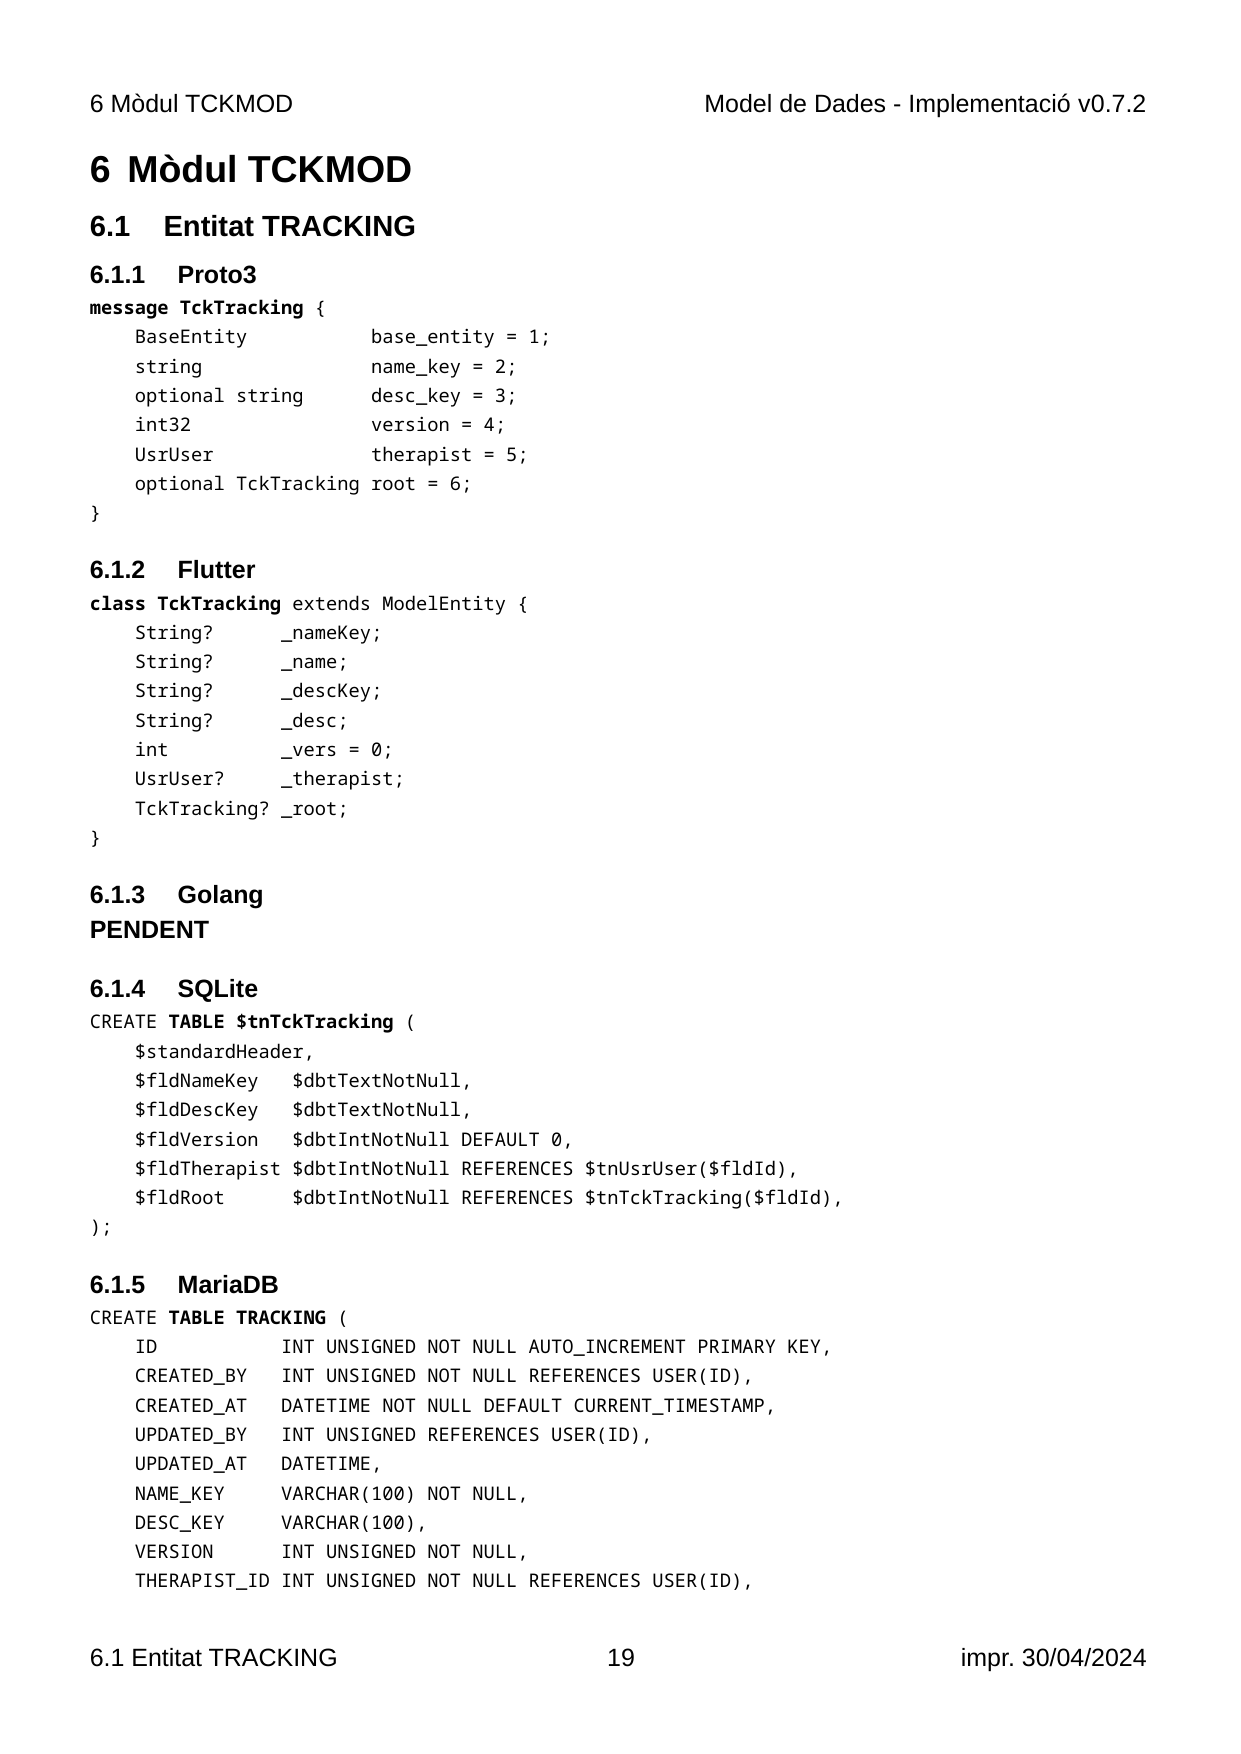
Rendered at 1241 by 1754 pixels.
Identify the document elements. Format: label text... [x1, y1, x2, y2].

text String? _nameKey; [89, 619, 1146, 645]
text $fldRoot $dbtIntNotNull REFERENCES $tnTckTracking($fldId), [89, 1184, 1146, 1210]
text THERAPIST_ID INT UNSIGNED NOT NULL REFERENCES USER(ID), [89, 1568, 1146, 1593]
text DESC_KEY VARCHAR(100), [89, 1509, 1146, 1535]
text } [89, 499, 1146, 525]
text optional string desc_key = 3; [89, 382, 1146, 408]
text CREATED_AT DATETIME NOT NULL DEFAULT CURRENT_TIMESTAMP, [89, 1392, 1146, 1418]
text class TckTracking extends ModelEntity { [89, 590, 1146, 615]
text String? _descKey; [89, 678, 1146, 703]
text TckTracking? _root; [89, 795, 1146, 820]
text $fldVersion $dbtIntNotNull DEFAULT 0, [89, 1126, 1146, 1151]
text ); [89, 1214, 1146, 1239]
text VERSION INT UNSIGNED NOT NULL, [89, 1538, 1146, 1564]
subtitle Mòdul TCKMOD [89, 148, 1146, 191]
text NAME_KEY VARCHAR(100) NOT NULL, [89, 1480, 1146, 1505]
text ID INT UNSIGNED NOT NULL AUTO_INCREMENT PRIMARY KEY, [89, 1333, 1146, 1359]
subtitle MariaDB [89, 1269, 1146, 1298]
subtitle SQLite [89, 974, 1146, 1003]
text $standardHeader, [89, 1038, 1146, 1064]
text string name_key = 2; [89, 353, 1146, 378]
text BaseEntity base_entity = 1; [89, 324, 1146, 349]
text optional TckTracking root = 6; [89, 470, 1146, 496]
text $fldDescKey $dbtTextNotNull, [89, 1097, 1146, 1122]
text CREATE TABLE $tnTckTracking ( [89, 1009, 1146, 1034]
text CREATED_BY INT UNSIGNED NOT NULL REFERENCES USER(ID), [89, 1363, 1146, 1388]
text $fldTherapist $dbtIntNotNull REFERENCES $tnUsrUser($fldId), [89, 1155, 1146, 1181]
text CREATE TABLE TRACKING ( [89, 1304, 1146, 1330]
text } [89, 824, 1146, 849]
text PENDENT [89, 914, 1146, 943]
text UsrUser? _therapist; [89, 766, 1146, 791]
text String? _desc; [89, 707, 1146, 732]
text $fldNameKey $dbtTextNotNull, [89, 1067, 1146, 1093]
text UPDATED_BY INT UNSIGNED REFERENCES USER(ID), [89, 1421, 1146, 1447]
text int32 version = 4; [89, 412, 1146, 437]
subtitle Entitat TRACKING [89, 208, 1146, 242]
text message TckTracking { [89, 294, 1146, 320]
text UsrUser therapist = 5; [89, 441, 1146, 466]
subtitle Proto3 [89, 260, 1146, 288]
text int _vers = 0; [89, 736, 1146, 762]
text String? _name; [89, 648, 1146, 674]
subtitle Flutter [89, 555, 1146, 584]
text UPDATED_AT DATETIME, [89, 1451, 1146, 1476]
subtitle Golang [89, 880, 1146, 909]
